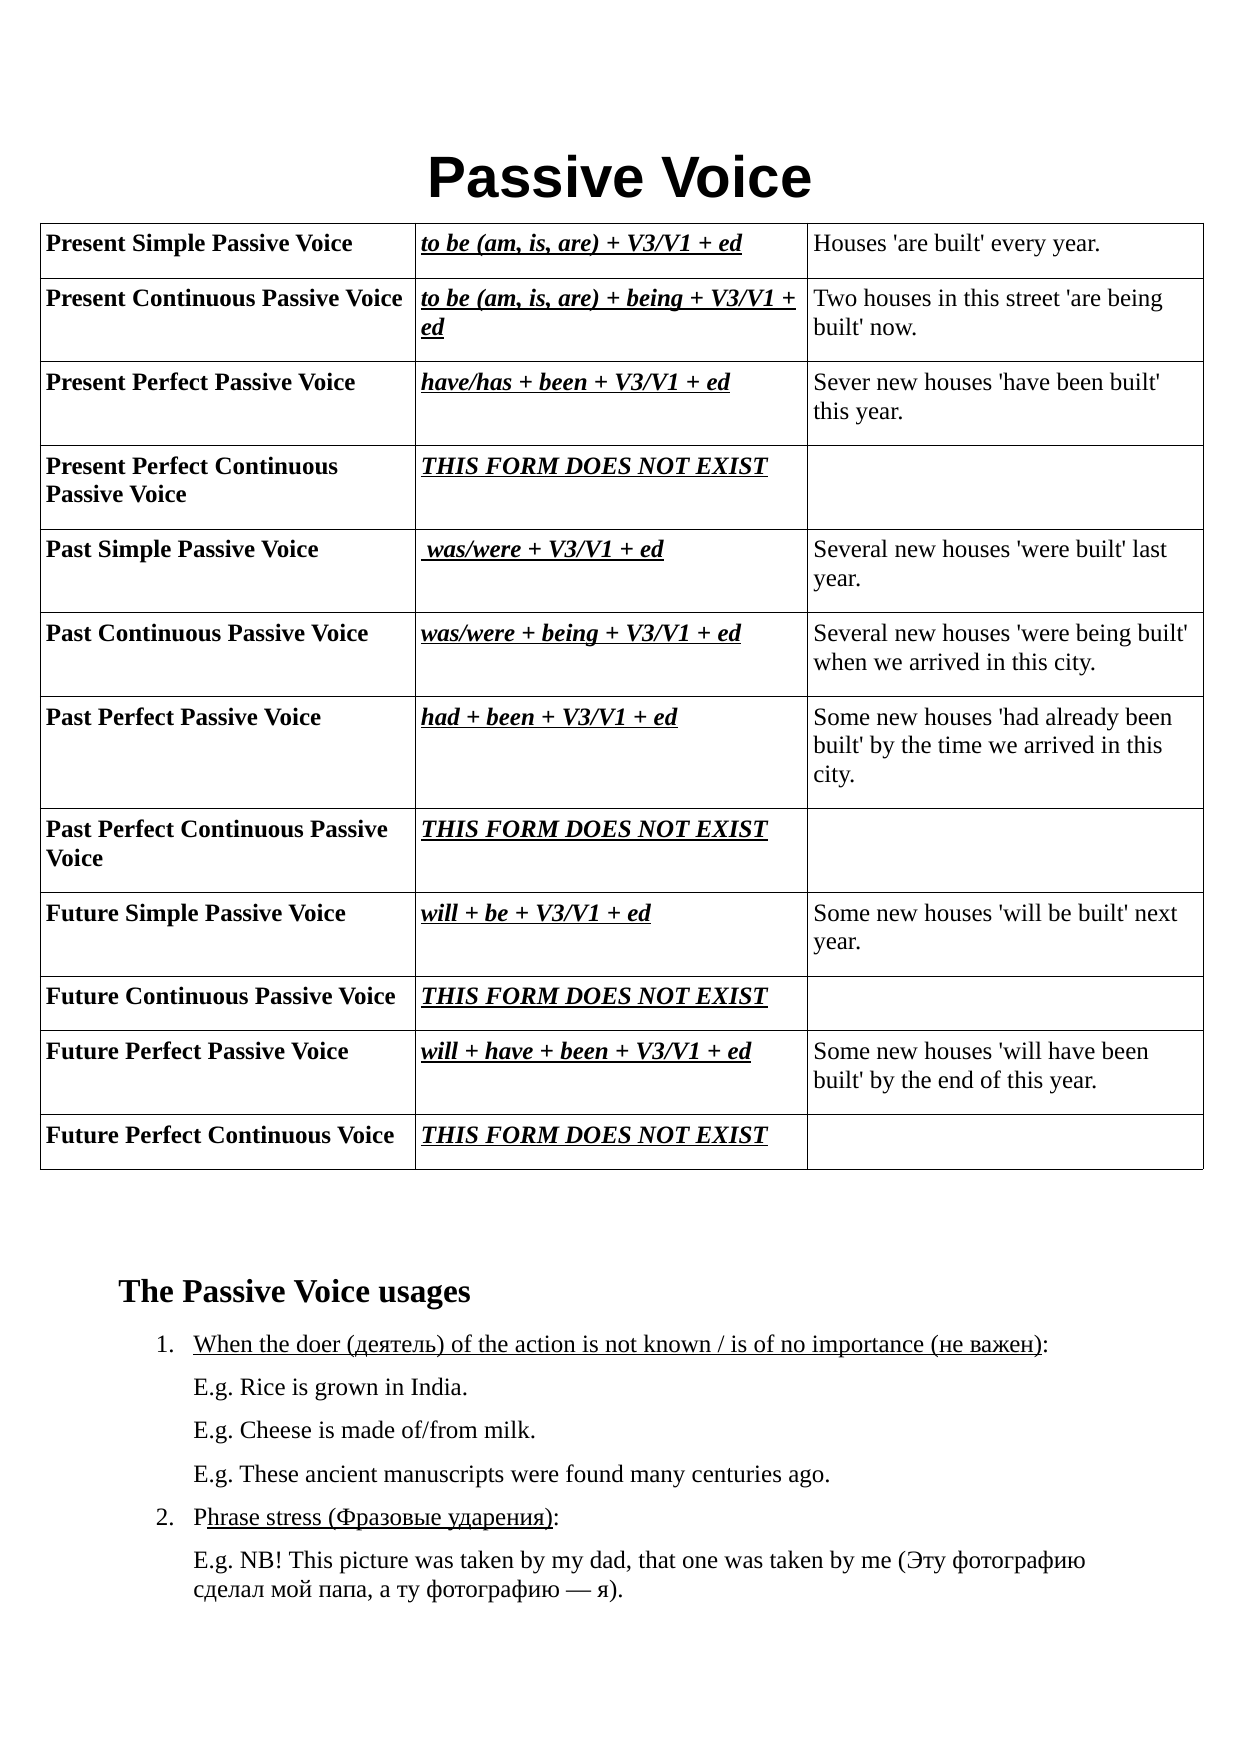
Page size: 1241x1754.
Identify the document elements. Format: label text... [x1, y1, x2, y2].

table_cell THIS FORM DOES NOT EXIST [416, 809, 807, 892]
table_header Present Simple Passive Voice [41, 224, 415, 278]
list E.g. Cheese is made of/from milk. [156, 1416, 1122, 1444]
table_cell [808, 446, 1203, 528]
table_cell Past Simple Passive Voice [41, 530, 415, 612]
table_cell Past Perfect Continuous Passive Voice [41, 809, 415, 892]
table_cell Several new houses 'were being built' when we arrived in this city. [808, 613, 1203, 696]
table_cell Future Perfect Passive Voice [41, 1031, 415, 1114]
table_cell Present Perfect Continuous Passive Voice [41, 446, 415, 528]
table_cell THIS FORM DOES NOT EXIST [416, 446, 807, 528]
table_cell had + been + V3/V1 + ed [416, 697, 807, 808]
table_cell Some new houses 'will be built' next year. [808, 893, 1203, 976]
list E.g. NB! This picture was taken by my dad, that one was taken by me (Эту фотографию сделал мой папа, а ту фотографию — я). [156, 1546, 1122, 1603]
title Passive Voice [118, 143, 1122, 210]
table_cell [808, 809, 1203, 892]
list E.g. These ancient manuscripts were found many centuries ago. [156, 1459, 1122, 1488]
table_cell THIS FORM DOES NOT EXIST [416, 977, 807, 1030]
table_cell Several new houses 'were built' last year. [808, 530, 1203, 612]
table_cell Sever new houses 'have been built' this year. [808, 362, 1203, 445]
table_cell Future Simple Passive Voice [41, 893, 415, 976]
table_cell to be (am, is, are) + being + V3/V1 + ed [416, 279, 807, 361]
table_cell Past Perfect Passive Voice [41, 697, 415, 808]
table_cell THIS FORM DOES NOT EXIST [416, 1115, 807, 1169]
table_cell Present Perfect Passive Voice [41, 362, 415, 445]
table_cell was/were + being + V3/V1 + ed [416, 613, 807, 696]
table_cell [808, 1115, 1203, 1169]
list Phrase stress (Фразовые ударения): [156, 1502, 1122, 1531]
table_cell Some new houses 'will have been built' by the end of this year. [808, 1031, 1203, 1114]
table_cell will + have + been + V3/V1 + ed [416, 1031, 807, 1114]
table_cell Past Continuous Passive Voice [41, 613, 415, 696]
table_cell will + be + V3/V1 + ed [416, 893, 807, 976]
table_cell Two houses in this street 'are being built' now. [808, 279, 1203, 361]
table_cell was/were + V3/V1 + ed [416, 530, 807, 612]
table_cell have/has + been + V3/V1 + ed [416, 362, 807, 445]
table_cell Some new houses 'had already been built' by the time we arrived in this city. [808, 697, 1203, 808]
subtitle The Passive Voice usages [118, 1271, 1122, 1310]
table_cell Future Continuous Passive Voice [41, 977, 415, 1030]
table_cell [808, 977, 1203, 1030]
table_cell Present Continuous Passive Voice [41, 279, 415, 361]
table_cell Future Perfect Continuous Voice [41, 1115, 415, 1169]
list E.g. Rice is grown in India. [156, 1372, 1122, 1401]
table_header to be (am, is, are) + V3/V1 + ed [416, 224, 807, 278]
list When the doer (деятель) of the action is not known / is of no importance (не важен): [156, 1329, 1122, 1358]
table_header Houses 'are built' every year. [808, 224, 1203, 278]
